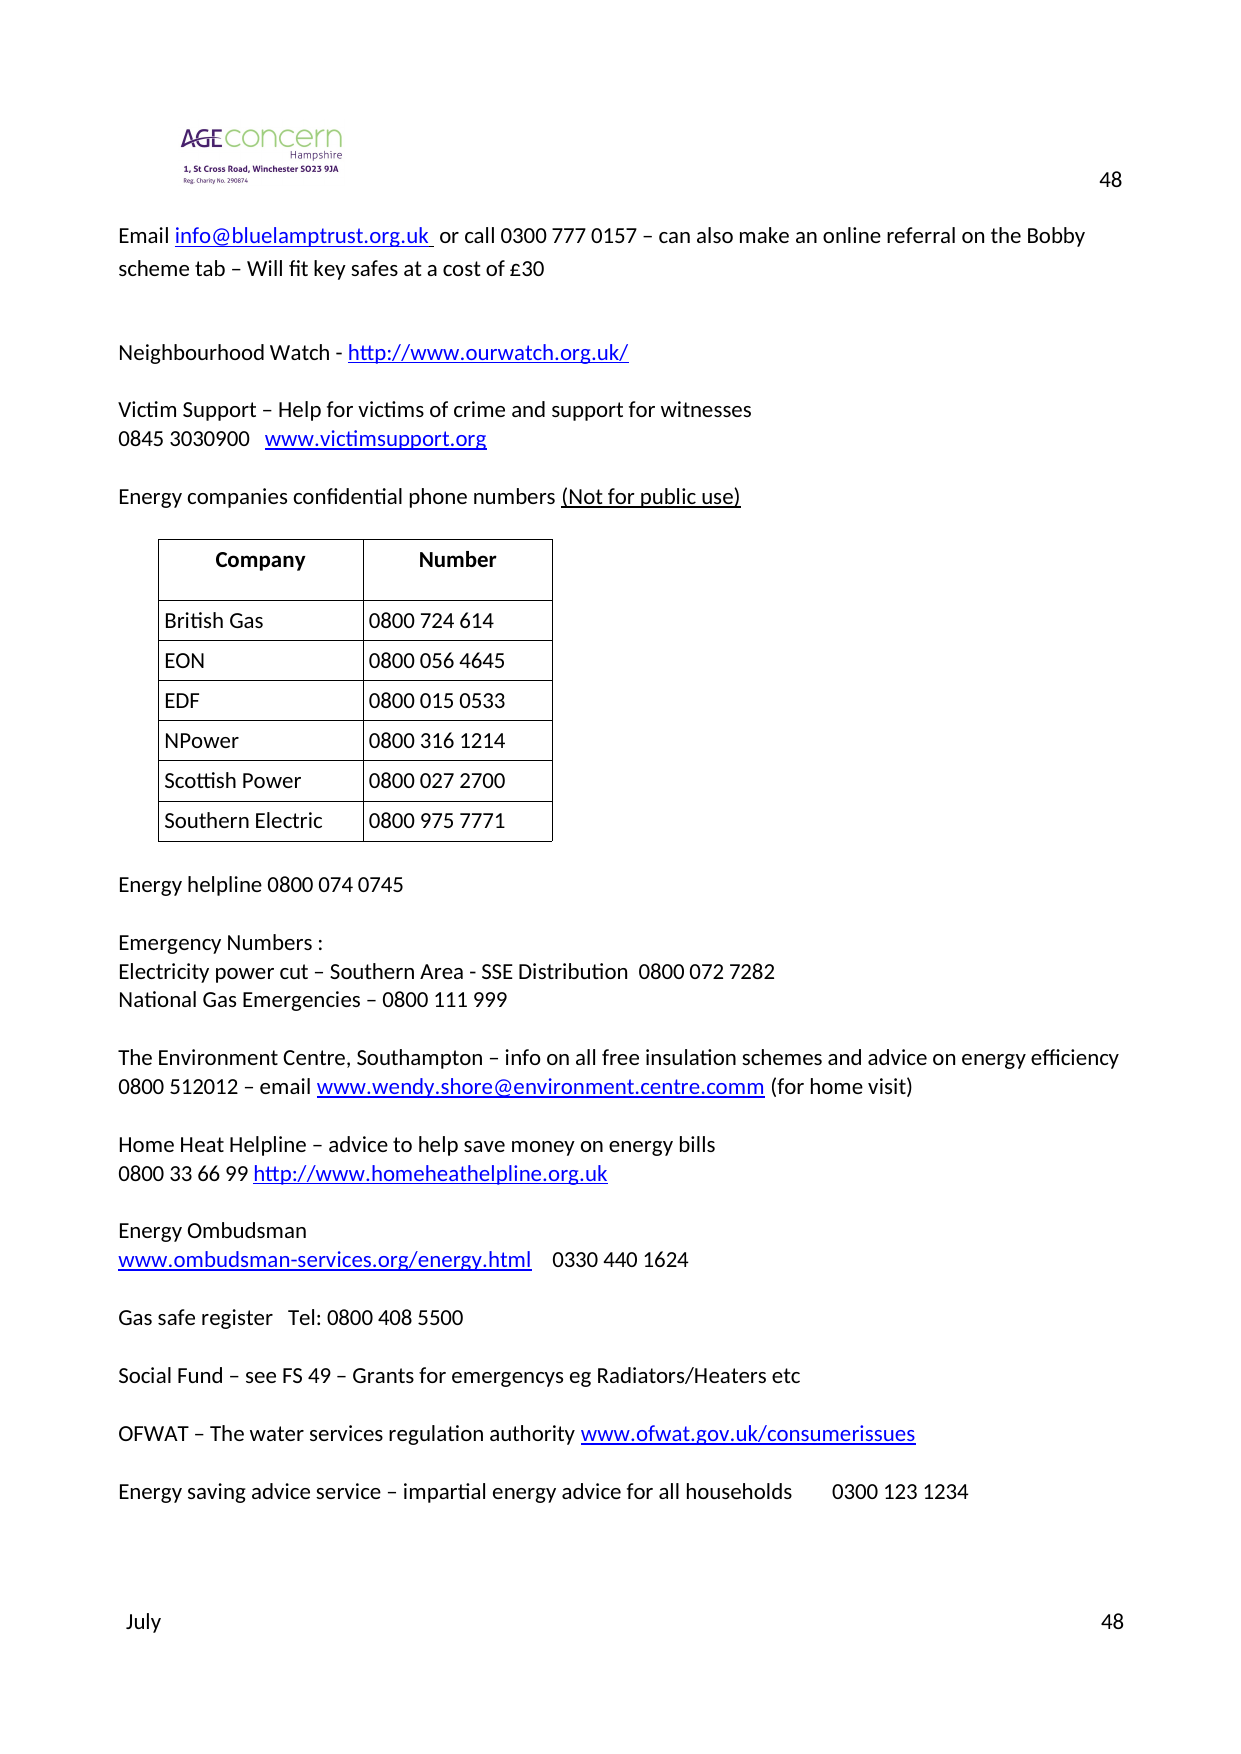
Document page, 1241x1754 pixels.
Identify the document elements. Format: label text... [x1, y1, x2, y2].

table_cell 0800 724 614 [364, 601, 552, 640]
text Home Heat Helpline – advice to help save money on energy bills [118, 1130, 1122, 1158]
text OFWAT – The water services regulation authority www.ofwat.gov.uk/consumerissues [118, 1419, 1122, 1448]
text 0800 33 66 99 http://www.homeheathelpline.org.uk [118, 1158, 1122, 1187]
text Neighbourhood Watch - http://www.ourwatch.org.uk/ [118, 337, 1122, 366]
text National Gas Emergencies – 0800 111 999 [118, 985, 1122, 1014]
text Energy helpline 0800 074 0745 [118, 870, 1122, 899]
text www.ombudsman-services.org/energy.html 0330 440 1624 [118, 1245, 1122, 1273]
text Energy Ombudsman [118, 1216, 1122, 1245]
text Emergency Numbers : [118, 928, 1122, 957]
table_cell Southern Electric [159, 802, 363, 841]
text Victim Support – Help for victims of crime and support for witnesses [118, 395, 1122, 424]
text Gas safe register Tel: 0800 408 5500 [118, 1303, 1122, 1332]
text 0845 3030900 www.victimsupport.org [118, 424, 1122, 452]
text Email info@bluelamptrust.org.uk or call 0300 777 0157 – can also make an online referral on the Bobby scheme tab – Will fit key safes at a cost of £30 [118, 221, 1122, 283]
picture [178, 119, 345, 186]
table_header Company [159, 540, 363, 600]
table_cell 0800 056 4645 [364, 641, 552, 680]
text Social Fund – see FS 49 – Grants for emergencys eg Radiators/Heaters etc [118, 1361, 1122, 1389]
table_cell EON [159, 641, 363, 680]
table_cell 0800 316 1214 [364, 721, 552, 760]
table_cell British Gas [159, 601, 363, 640]
table_cell 0800 015 0533 [364, 681, 552, 720]
text Energy companies confidential phone numbers (Not for public use) [118, 482, 1122, 511]
table_cell NPower [159, 721, 363, 760]
text The Environment Centre, Southampton – info on all free insulation schemes and advice on energy efficiency 0800 512012 – email www.wendy.shore@environment.centre.comm (for home visit) [118, 1043, 1122, 1100]
table_header Number [364, 540, 552, 600]
table_cell EDF [159, 681, 363, 720]
text Electricity power cut – Southern Area - SSE Distribution 0800 072 7282 [118, 957, 1122, 985]
table_cell 0800 027 2700 [364, 761, 552, 801]
table_cell 0800 975 7771 [364, 802, 552, 841]
text Energy saving advice service – impartial energy advice for all households 0300 123 1234 [118, 1477, 1122, 1506]
table_cell Scottish Power [159, 761, 363, 801]
